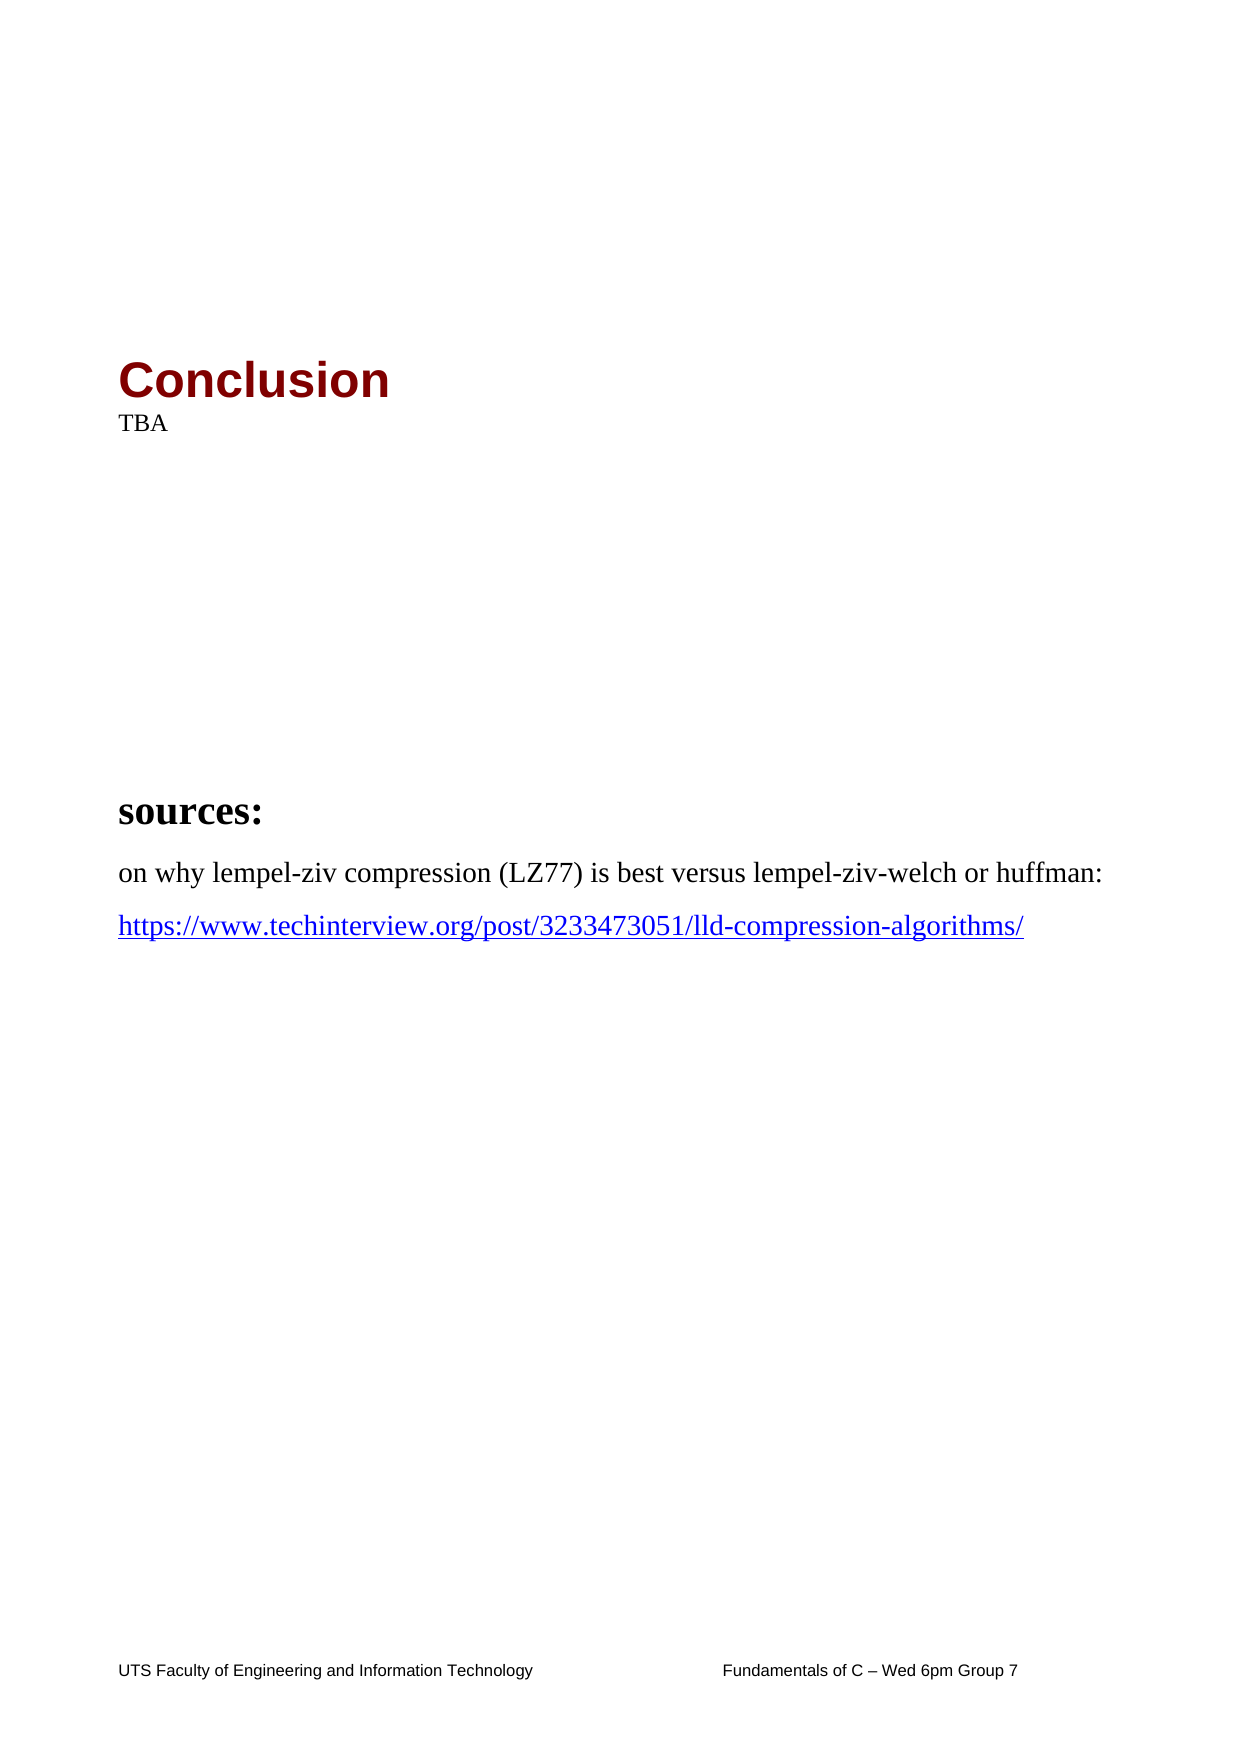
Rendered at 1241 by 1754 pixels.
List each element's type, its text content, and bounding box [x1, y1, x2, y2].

text on why lempel-ziv compression (LZ77) is best versus lempel-ziv-welch or huffman: [118, 855, 1181, 889]
text TBA [118, 408, 1181, 437]
subtitle Conclusion [118, 351, 1181, 408]
text https://www.techinterview.org/post/3233473051/lld-compression-algorithms/ [118, 908, 1181, 942]
text sources: [118, 786, 1181, 833]
